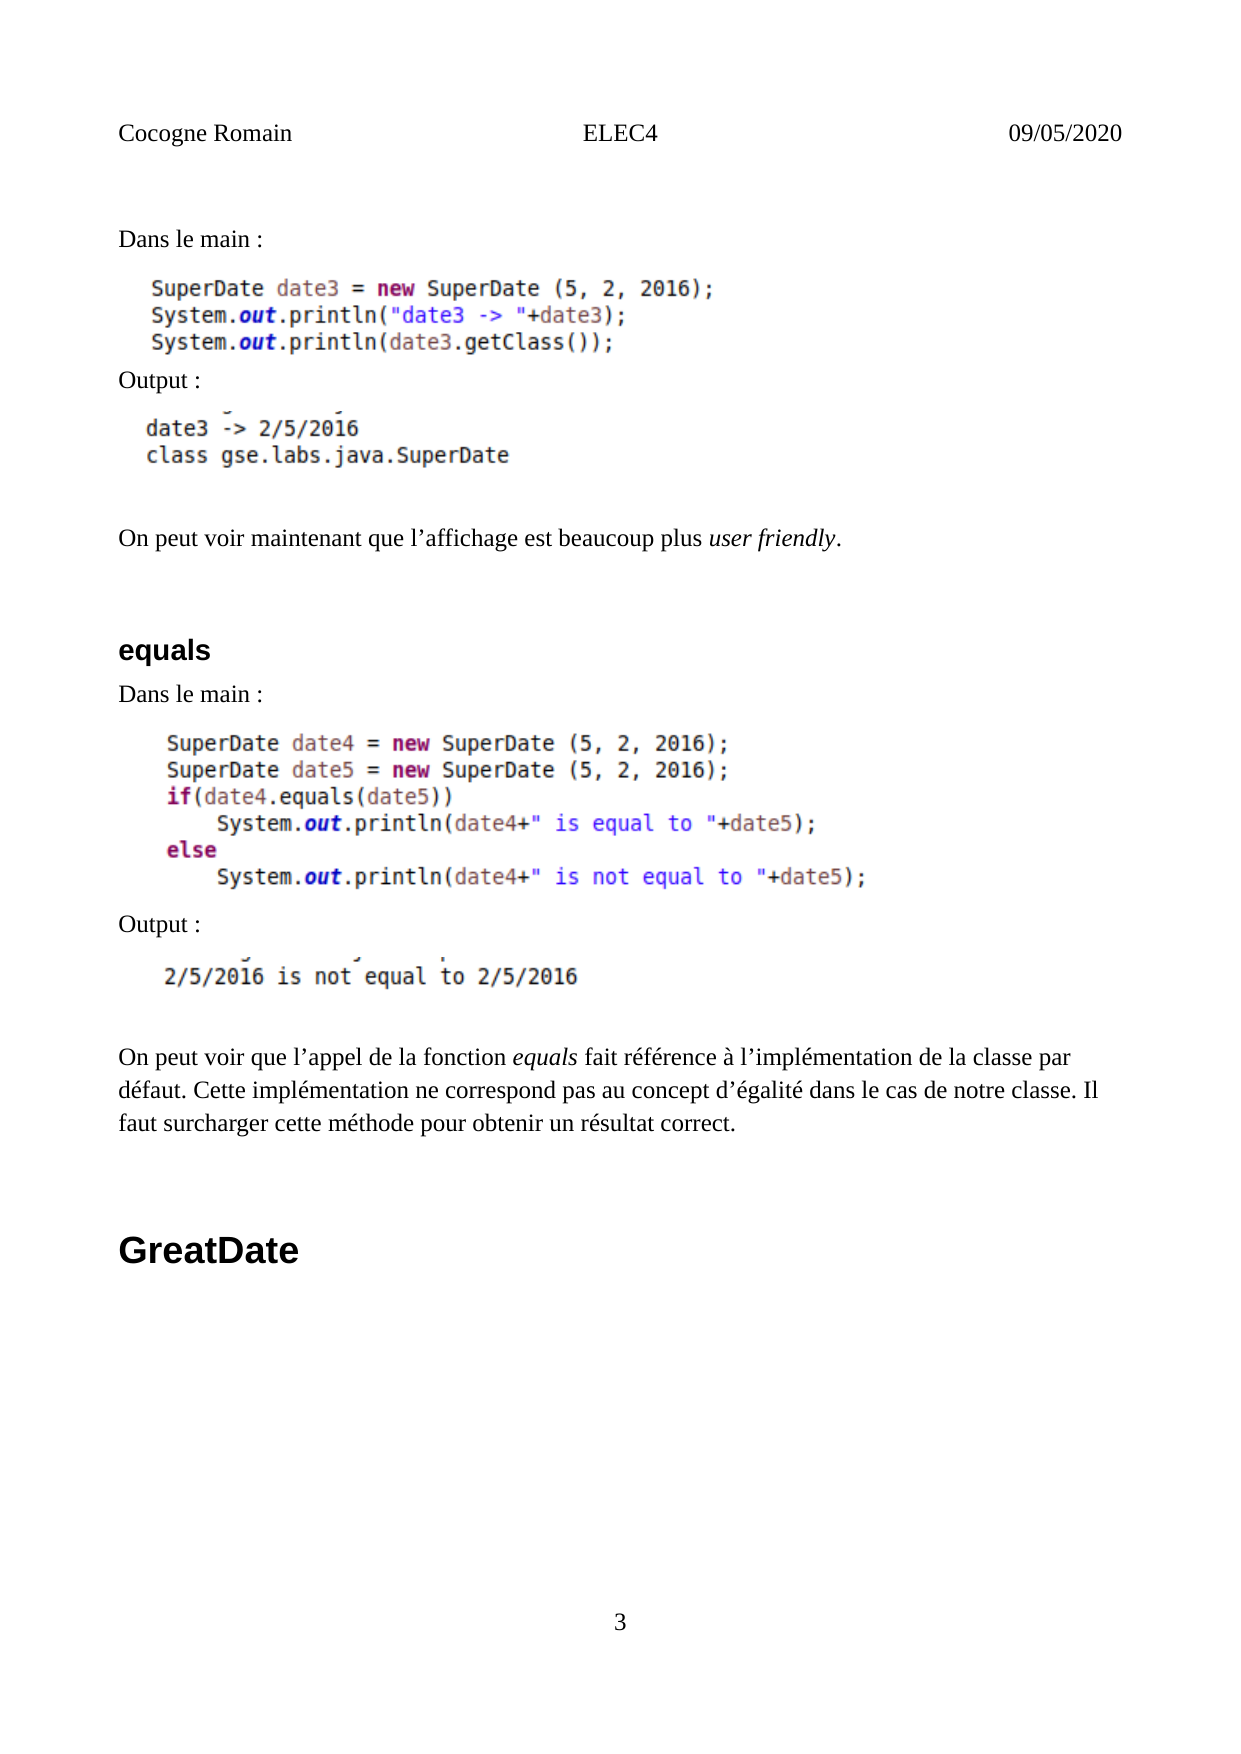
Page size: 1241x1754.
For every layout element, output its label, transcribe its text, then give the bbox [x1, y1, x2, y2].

text Dans le main : [118, 224, 1122, 253]
picture [139, 271, 739, 361]
picture [156, 726, 882, 905]
text On peut voir que l’appel de la fonction equals fait référence à l’implémentation de la classe par défaut. Cette implémentation ne correspond pas au concept d’égalité dans le cas de notre classe. Il faut surcharger cette méthode pour obtenir un résultat correct. [118, 1042, 1122, 1137]
text Output : [118, 727, 1122, 938]
text On peut voir maintenant que l’affichage est beaucoup plus user friendly. [118, 523, 1122, 552]
text Output : [118, 272, 1122, 394]
subtitle GreatDate [118, 1228, 1122, 1272]
text Dans le main : [118, 679, 1122, 708]
picture [143, 411, 519, 471]
picture [158, 957, 589, 991]
subtitle equals [118, 633, 1122, 666]
